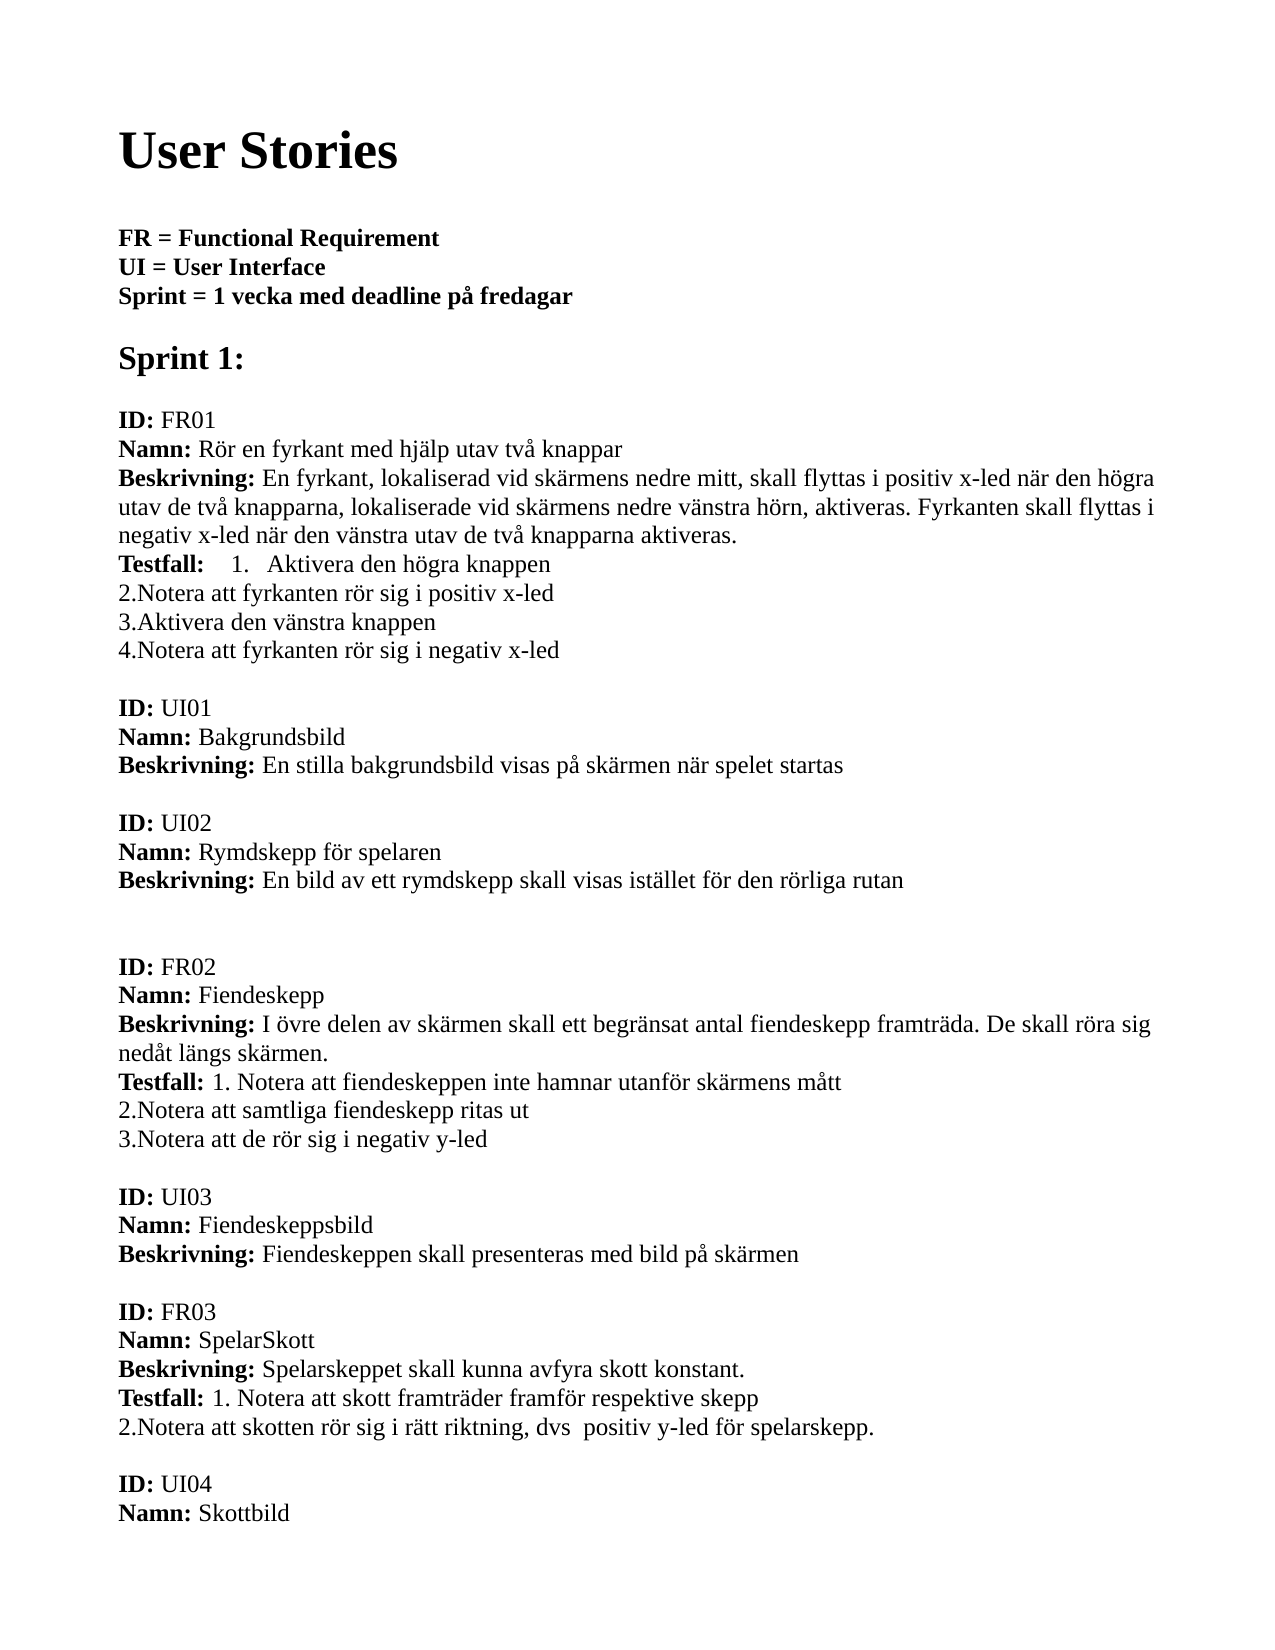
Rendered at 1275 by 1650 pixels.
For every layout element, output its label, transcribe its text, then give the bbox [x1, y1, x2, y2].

text FR = Functional Requirement [118, 223, 1157, 252]
text Namn: Fiendeskeppsbild [118, 1211, 1157, 1239]
list Notera att skotten rör sig i rätt riktning, dvs positiv y-led för spelarskepp. [118, 1412, 1157, 1441]
text Testfall: 1. Notera att fiendeskeppen inte hamnar utanför skärmens mått [118, 1067, 1157, 1096]
list Aktivera den vänstra knappen [118, 607, 1157, 636]
text Beskrivning: Spelarskeppet skall kunna avfyra skott konstant. [118, 1354, 1157, 1383]
text Sprint = 1 vecka med deadline på fredagar [118, 281, 1157, 310]
text Beskrivning: En bild av ett rymdskepp skall visas istället för den rörliga rutan [118, 866, 1157, 894]
text Namn: Bakgrundsbild [118, 722, 1157, 751]
text ID: FR02 [118, 952, 1157, 981]
text ID: FR03 [118, 1297, 1157, 1326]
text ID: UI02 [118, 808, 1157, 837]
text ID: UI03 [118, 1182, 1157, 1211]
text Beskrivning: En fyrkant, lokaliserad vid skärmens nedre mitt, skall flyttas i positiv x-led när den högra utav de två knapparna, lokaliserade vid skärmens nedre vänstra hörn, aktiveras. Fyrkanten skall flyttas i negativ x-led när den vänstra utav de två knapparna aktiveras. [118, 463, 1157, 549]
text UI = User Interface [118, 252, 1157, 281]
text ID: UI04 [118, 1469, 1157, 1498]
text User Stories [118, 118, 1157, 180]
text ID: FR01 [118, 406, 1157, 434]
list Notera att de rör sig i negativ y-led [118, 1124, 1157, 1153]
text Namn: SpelarSkott [118, 1326, 1157, 1354]
list Notera att fyrkanten rör sig i positiv x-led [118, 578, 1157, 607]
text Namn: Rör en fyrkant med hjälp utav två knappar [118, 434, 1157, 463]
text Namn: Rymdskepp för spelaren [118, 837, 1157, 866]
text Beskrivning: I övre delen av skärmen skall ett begränsat antal fiendeskepp framträda. De skall röra sig nedåt längs skärmen. [118, 1009, 1157, 1067]
text Namn: Fiendeskepp [118, 981, 1157, 1009]
text ID: UI01 [118, 693, 1157, 722]
text Namn: Skottbild [118, 1498, 1157, 1527]
text Beskrivning: En stilla bakgrundsbild visas på skärmen när spelet startas [118, 751, 1157, 779]
list Notera att fyrkanten rör sig i negativ x-led [118, 636, 1157, 664]
list Notera att samtliga fiendeskepp ritas ut [118, 1096, 1157, 1124]
text Testfall: 1. Aktivera den högra knappen [118, 549, 1157, 578]
text Beskrivning: Fiendeskeppen skall presenteras med bild på skärmen [118, 1239, 1157, 1268]
text Testfall: 1. Notera att skott framträder framför respektive skepp [118, 1383, 1157, 1412]
text Sprint 1: [118, 338, 1157, 377]
